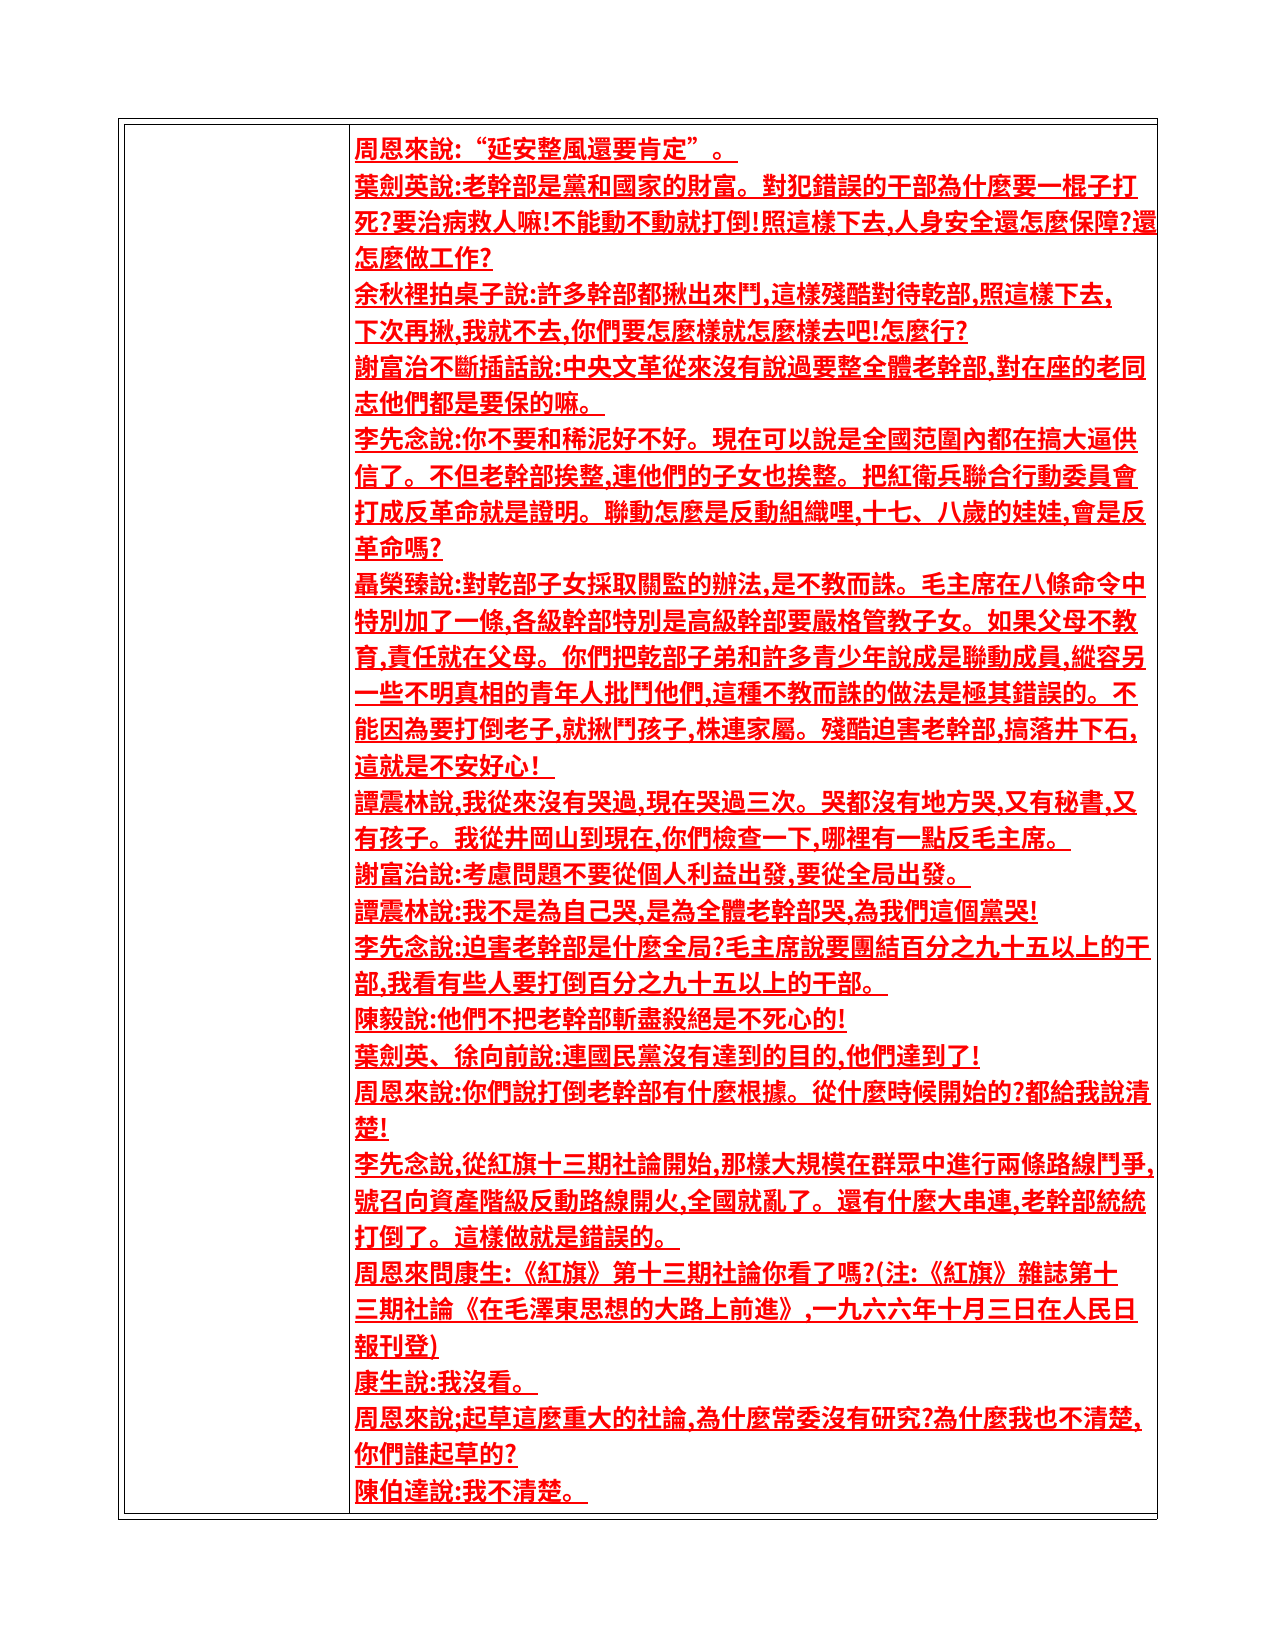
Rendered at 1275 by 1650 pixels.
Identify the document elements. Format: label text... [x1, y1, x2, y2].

table_cell [125, 125, 349, 1513]
table_cell [119, 119, 1157, 1519]
table_cell 周恩來說:“延安整風還要肯定”。 葉劍英說:老幹部是黨和國家的財富。對犯錯誤的干部為什麼要一棍子打死?要治病救人嘛!不能動不動就打倒!照這樣下去,人身安全還怎麼保障?還怎麼做工作? 余秋裡拍桌子說:許多幹部都揪出來鬥,這樣殘酷對待乾部,照這樣下去, 下次再揪,我就不去,你們要怎麼樣就怎麼樣去吧!怎麼行? 謝富治不斷插話說:中央文革從來沒有說過要整全體老幹部,對在座的老同志他們都是要保的嘛。 李先念說:你不要和稀泥好不好。現在可以說是全國范圍內都在搞大逼供信了。不但老幹部挨整,連他們的子女也挨整。把紅衛兵聯合行動委員會打成反革命就是證明。聯動怎麼是反動組織哩,十七、八歲的娃娃,會是反革命嗎? 聶榮臻說:對乾部子女採取關監的辦法,是不教而誅。毛主席在八條命令中特別加了一條,各級幹部特別是高級幹部要嚴格管教子女。如果父母不教育,責任就在父母。你們把乾部子弟和許多青少年說成是聯動成員,縱容另一些不明真相的青年人批鬥他們,這種不教而誅的做法是極其錯誤的。不能因為要打倒老子,就揪鬥孩子,株連家屬。殘酷迫害老幹部,搞落井下石,這就是不安好心！ 譚震林說,我從來沒有哭過,現在哭過三次。哭都沒有地方哭,又有秘書,又有孩子。我從井岡山到現在,你們檢查一下,哪裡有一點反毛主席。 謝富治說:考慮問題不要從個人利益出發,要從全局出發。 譚震林說:我不是為自己哭,是為全體老幹部哭,為我們這個黨哭! 李先念說:迫害老幹部是什麼全局?毛主席說要團結百分之九十五以上的干部,我看有些人要打倒百分之九十五以上的干部。 陳毅說:他們不把老幹部斬盡殺絕是不死心的! 葉劍英、徐向前說:連國民黨沒有達到的目的,他們達到了! 周恩來說:你們說打倒老幹部有什麼根據。從什麼時候開始的?都給我說清楚! 李先念說,從紅旗十三期社論開始,那樣大規模在群眾中進行兩條路線鬥爭,號召向資產階級反動路線開火,全國就亂了。還有什麼大串連,老幹部統統打倒了。這樣做就是錯誤的。 周恩來問康生:《紅旗》第十三期社論你看了嗎?(注:《紅旗》雜誌第十 三期社論《在毛澤東思想的大路上前進》,一九六六年十月三日在人民日報刊登) 康生說:我沒看。 周恩來說;起草這麼重大的社論,為什麼常委沒有研究?為什麼我也不清楚, 你們誰起草的? 陳伯達說:我不清楚。 [350, 125, 1157, 1513]
